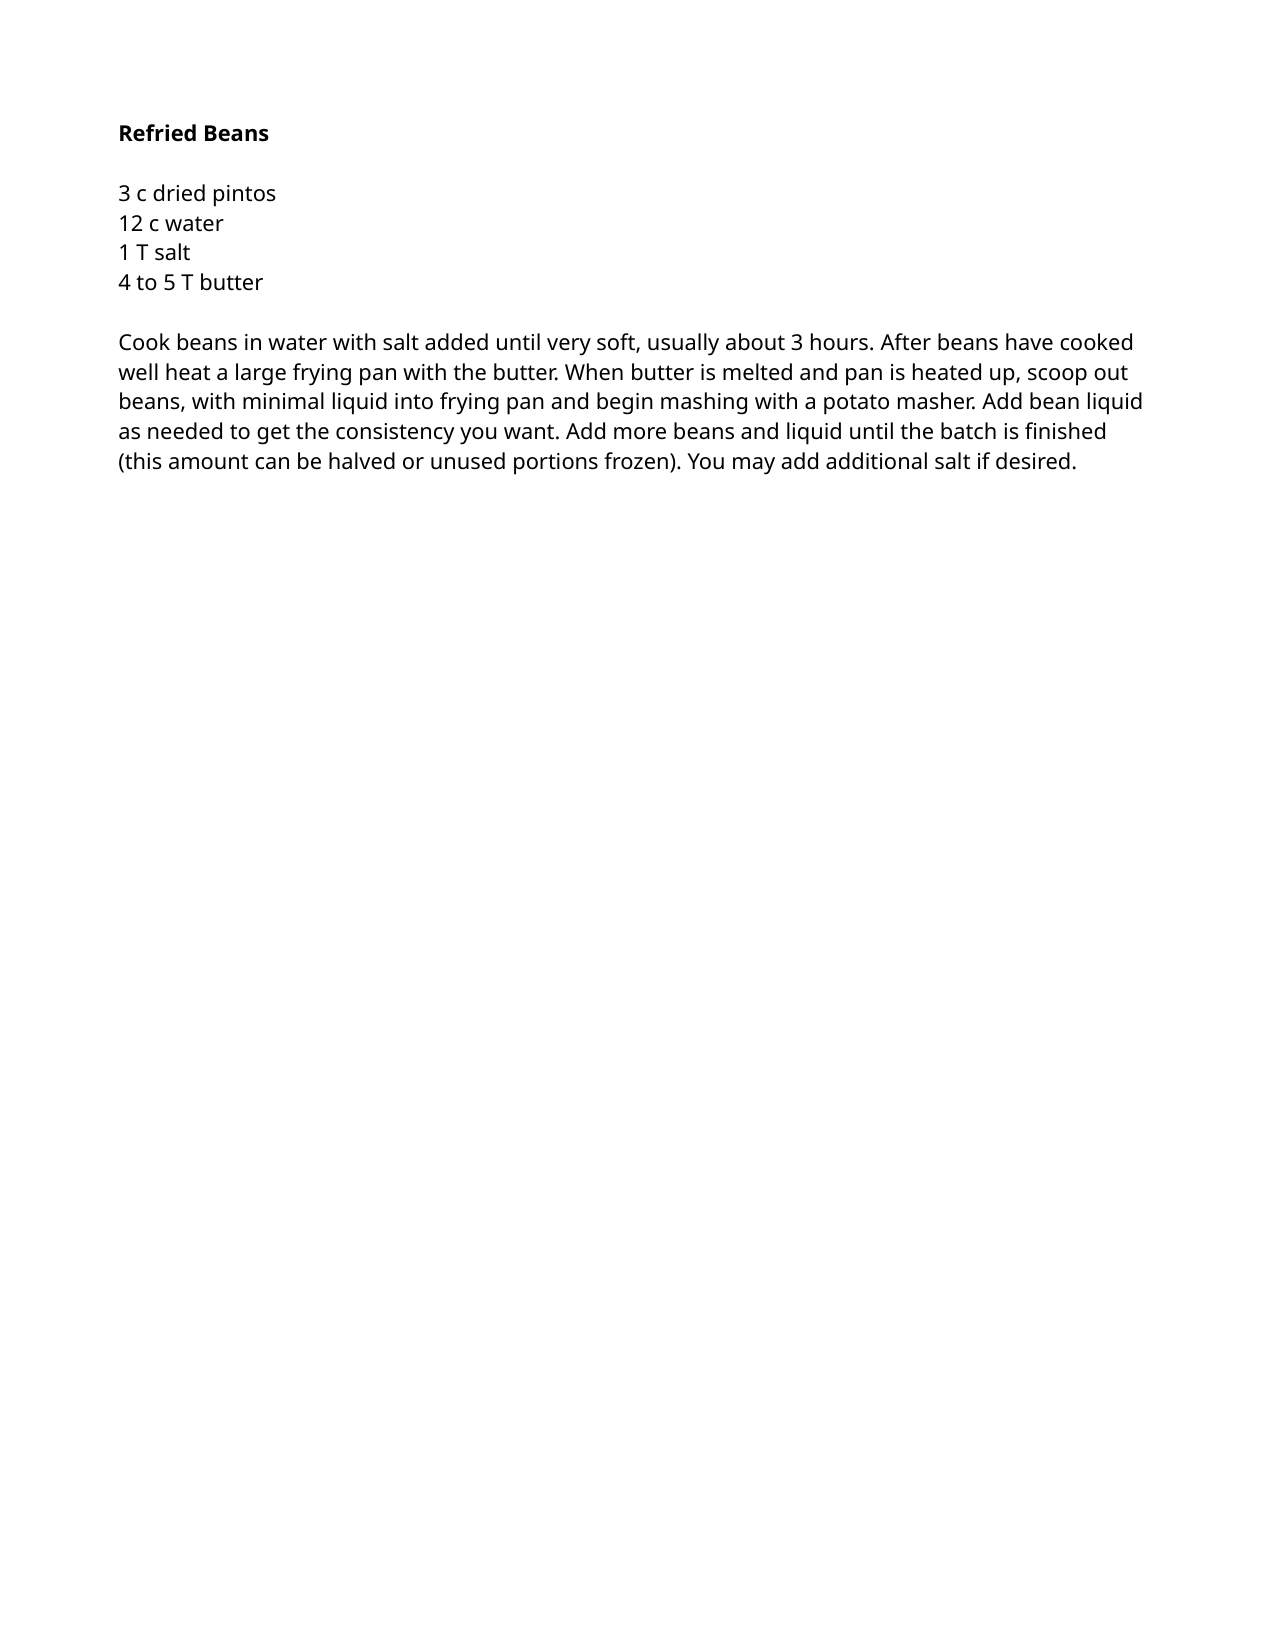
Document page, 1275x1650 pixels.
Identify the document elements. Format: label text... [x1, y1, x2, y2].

text 1 T salt [118, 237, 1157, 267]
text Cook beans in water with salt added until very soft, usually about 3 hours. After beans have cooked [118, 327, 1157, 356]
text well heat a large frying pan with the butter. When butter is melted and pan is heated up, scoop out [118, 356, 1157, 386]
text 4 to 5 T butter [118, 267, 1157, 297]
text as needed to get the consistency you want. Add more beans and liquid until the batch is finished [118, 416, 1157, 446]
text (this amount can be halved or unused portions frozen). You may add additional salt if desired. [118, 446, 1157, 476]
text 3 c dried pintos [118, 178, 1157, 207]
text beans, with minimal liquid into frying pan and begin mashing with a potato masher. Add bean liquid [118, 386, 1157, 416]
text 12 c water [118, 207, 1157, 237]
text Refried Beans [118, 118, 1157, 148]
